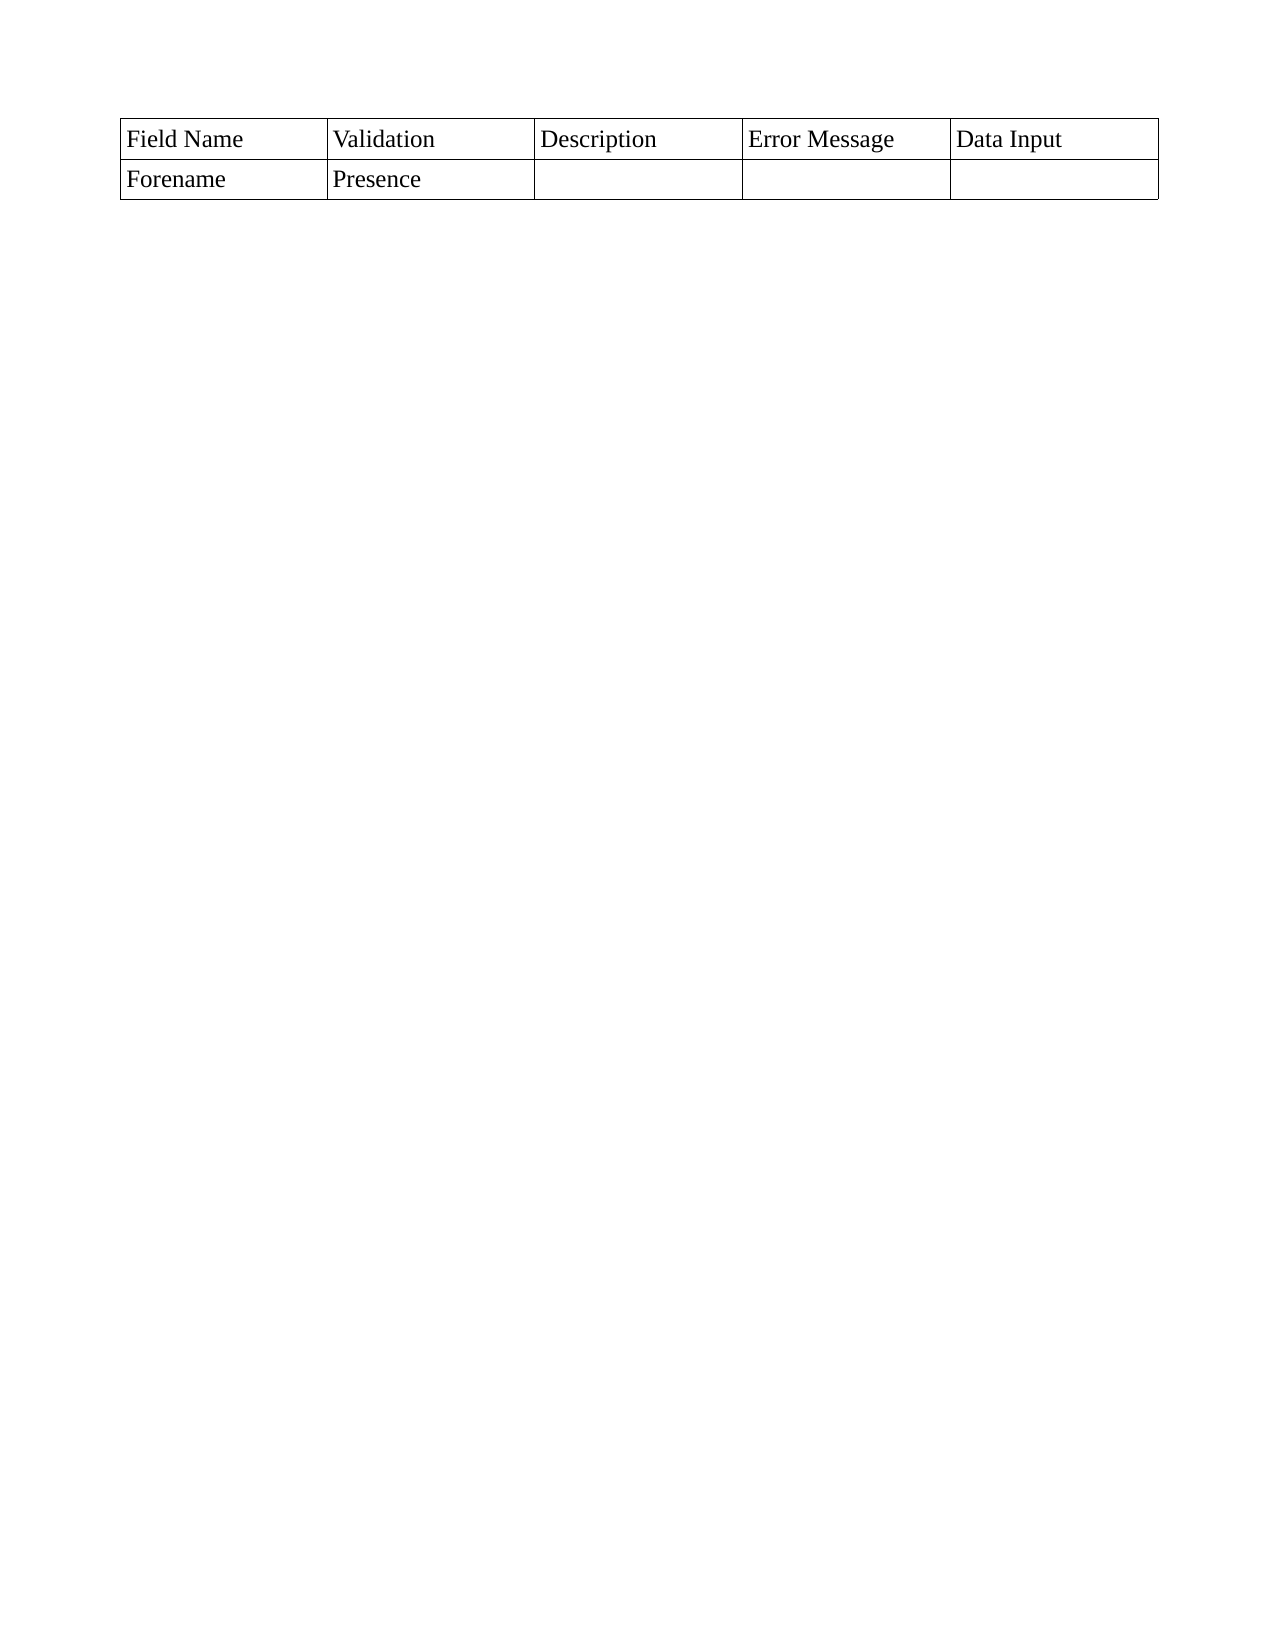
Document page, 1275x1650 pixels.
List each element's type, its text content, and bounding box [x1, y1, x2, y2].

table_cell Presence [328, 160, 534, 199]
table_header Data Input [951, 119, 1158, 158]
table_header Validation [328, 119, 534, 158]
table_header Description [535, 119, 742, 158]
table_cell [743, 160, 950, 199]
table_cell Forename [121, 160, 327, 199]
table_cell [535, 160, 742, 199]
table_header Error Message [743, 119, 950, 158]
table_cell [951, 160, 1158, 199]
table_header Field Name [121, 119, 327, 158]
